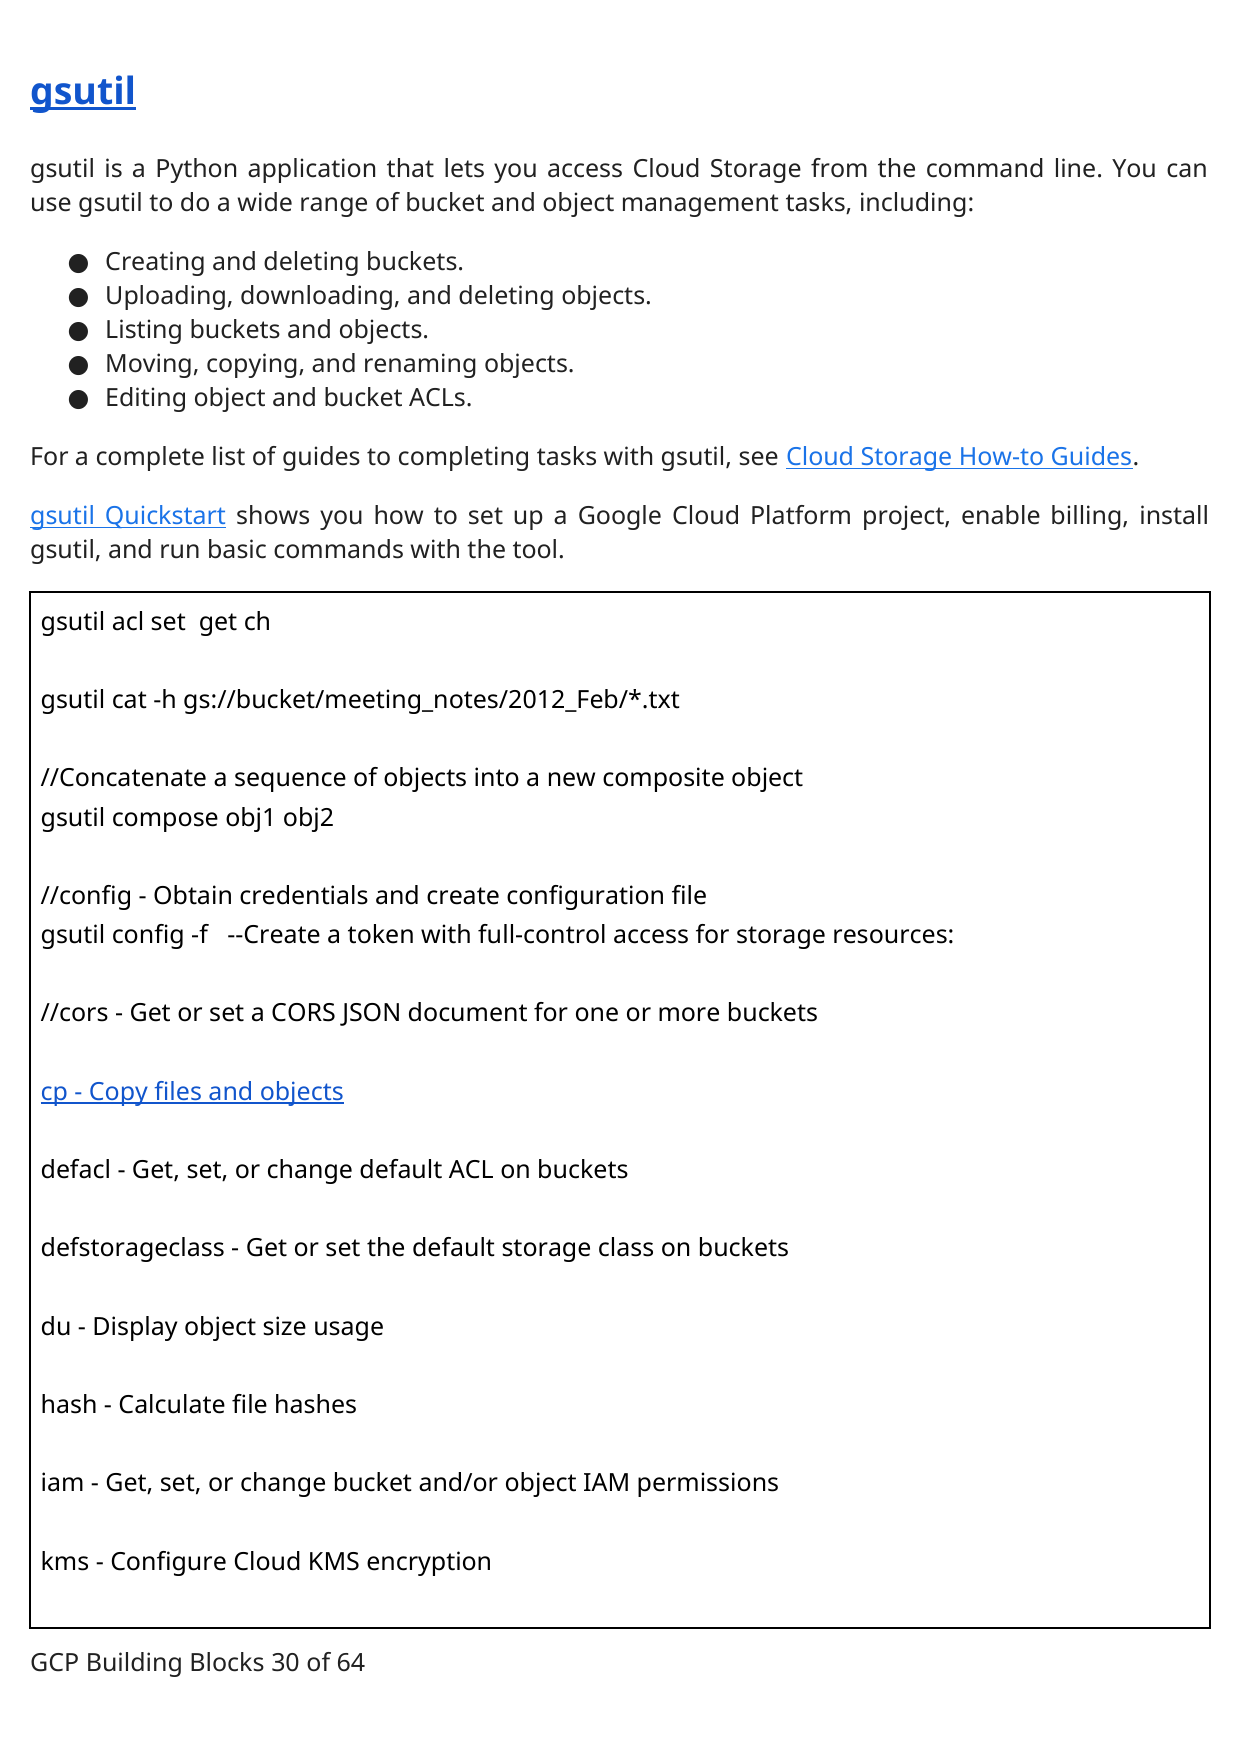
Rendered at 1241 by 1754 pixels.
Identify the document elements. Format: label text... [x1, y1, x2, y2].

list Uploading, downloading, and deleting objects. [67, 277, 1210, 312]
text For a complete list of guides to completing tasks with gsutil, see Cloud Storage How-to Guides. [30, 439, 1210, 473]
text gsutil is a Python application that lets you access Cloud Storage from the command line. You can use gsutil to do a wide range of bucket and object management tasks, including: [30, 150, 1210, 218]
subtitle gsutil [30, 64, 1210, 115]
list Listing buckets and objects. [67, 312, 1210, 346]
text gsutil Quickstart shows you how to set up a Google Cloud Platform project, enable billing, install gsutil, and run basic commands with the tool. [30, 498, 1210, 566]
list Moving, copying, and renaming objects. [67, 346, 1210, 380]
table_header gsutil acl set get ch gsutil cat -h gs://bucket/meeting_notes/2012_Feb/*.txt //Concatenate a sequence of objects into a new composite object gsutil compose obj1 obj2 //config - Obtain credentials and create configuration file gsutil config -f --Create a token with full-control access for storage resources: //cors - Get or set a CORS JSON document for one or more buckets cp - Copy files and objects defacl - Get, set, or change default ACL on buckets defstorageclass - Get or set the default storage class on buckets du - Display object size usage hash - Calculate file hashes iam - Get, set, or change bucket and/or object IAM permissions kms - Configure Cloud KMS encryption [31, 593, 1209, 1627]
list Creating and deleting buckets. [67, 243, 1210, 277]
list Editing object and bucket ACLs. [67, 380, 1210, 414]
